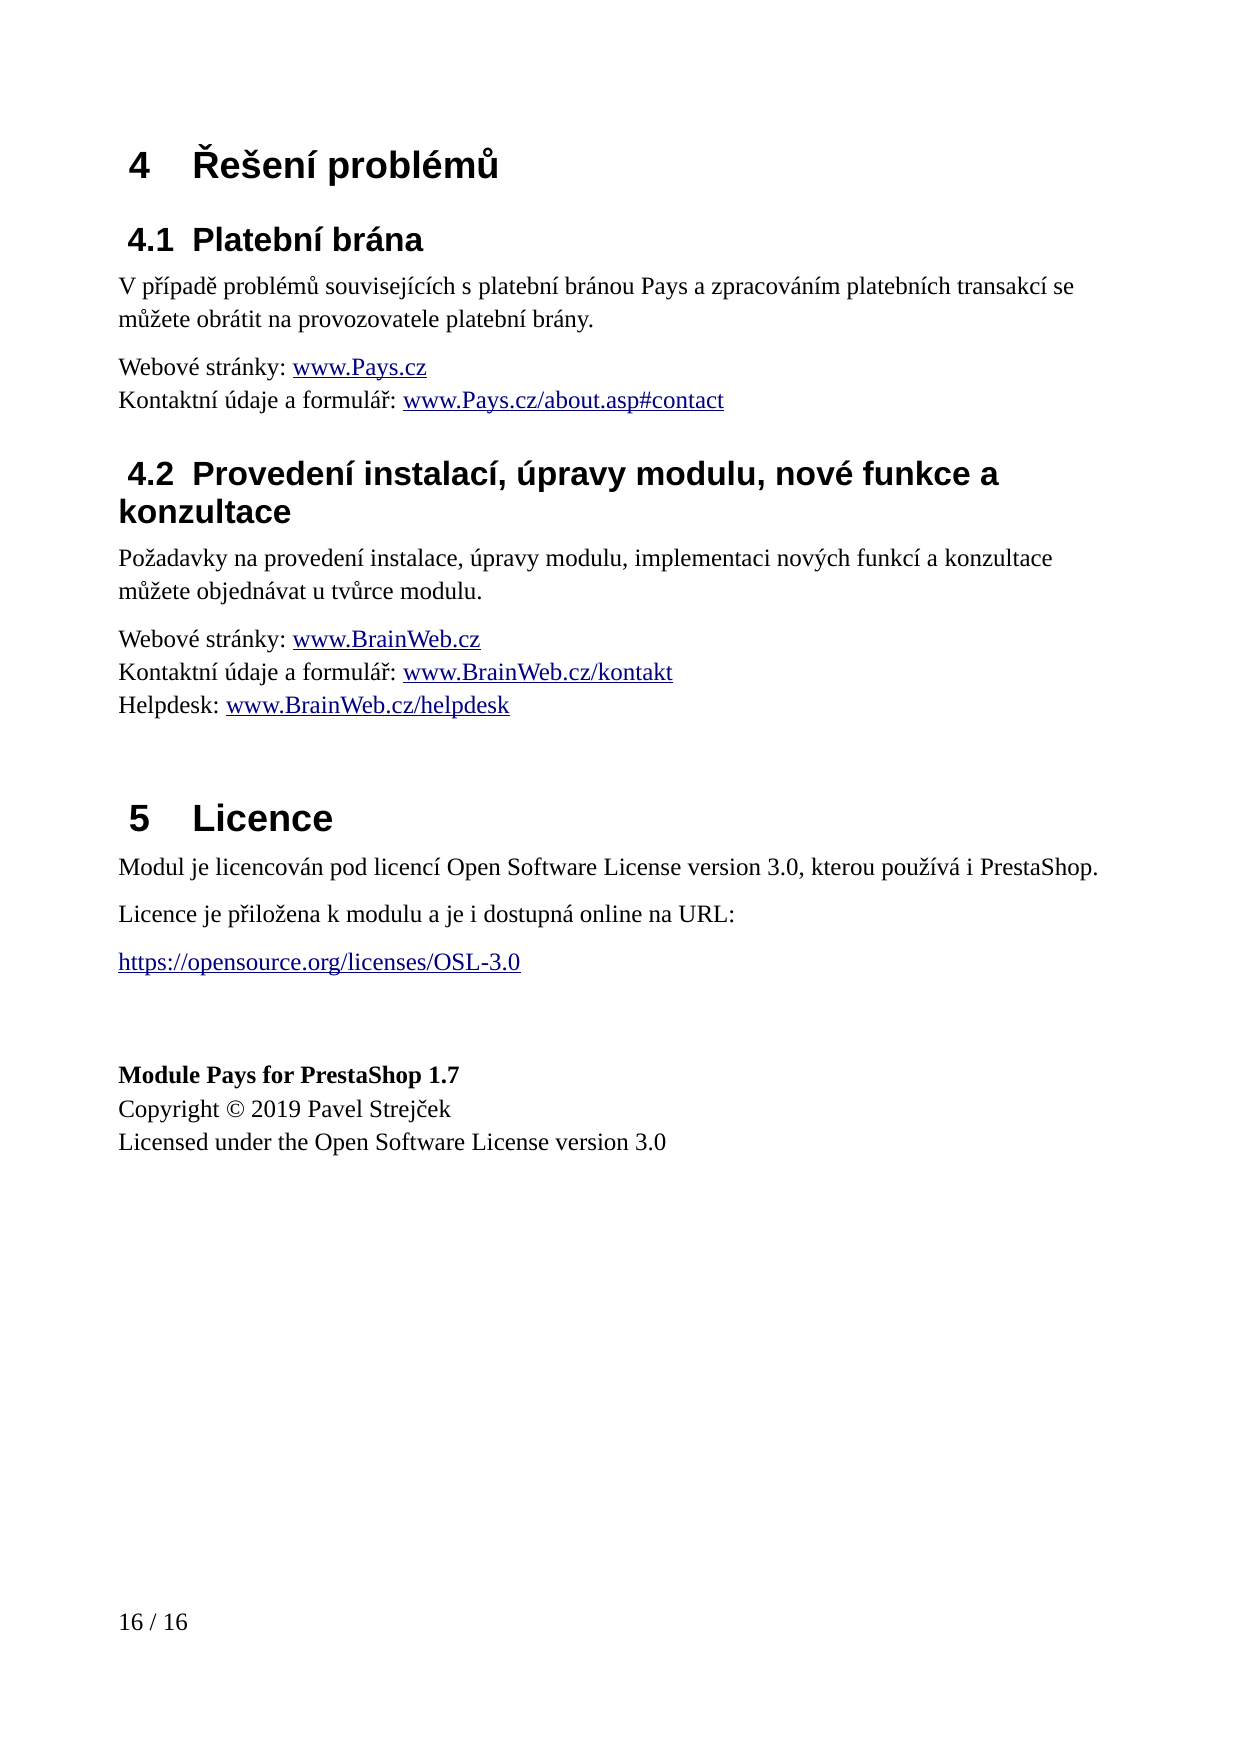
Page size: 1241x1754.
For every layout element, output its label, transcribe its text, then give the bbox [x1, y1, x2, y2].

subtitle Licence [118, 795, 1122, 839]
text Module Pays for PrestaShop 1.7 Copyright © 2019 Pavel Strejček Licensed under the Open Software License version 3.0 [118, 1061, 1122, 1155]
text Webové stránky: www.Pays.cz Kontaktní údaje a formulář: www.Pays.cz/about.asp#contact [118, 352, 1122, 414]
text https://opensource.org/licenses/OSL-3.0 [118, 947, 1122, 976]
subtitle Provedení instalací, úpravy modulu, nové funkce a konzultace [118, 453, 1122, 531]
text Webové stránky: www.BrainWeb.cz Kontaktní údaje a formulář: www.BrainWeb.cz/kontakt Helpdesk: www.BrainWeb.cz/helpdesk [118, 624, 1122, 752]
subtitle Řešení problémů [118, 143, 1122, 187]
text Licence je přiložena k modulu a je i dostupná online na URL: [118, 899, 1122, 928]
subtitle Platební brána [118, 220, 1122, 259]
text Modul je licencován pod licencí Open Software License version 3.0, kterou používá i PrestaShop. [118, 852, 1122, 880]
text Požadavky na provedení instalace, úpravy modulu, implementaci nových funkcí a konzultace můžete objednávat u tvůrce modulu. [118, 543, 1122, 605]
text V případě problémů souvisejících s platební bránou Pays a zpracováním platebních transakcí se můžete obrátit na provozovatele platební brány. [118, 271, 1122, 333]
